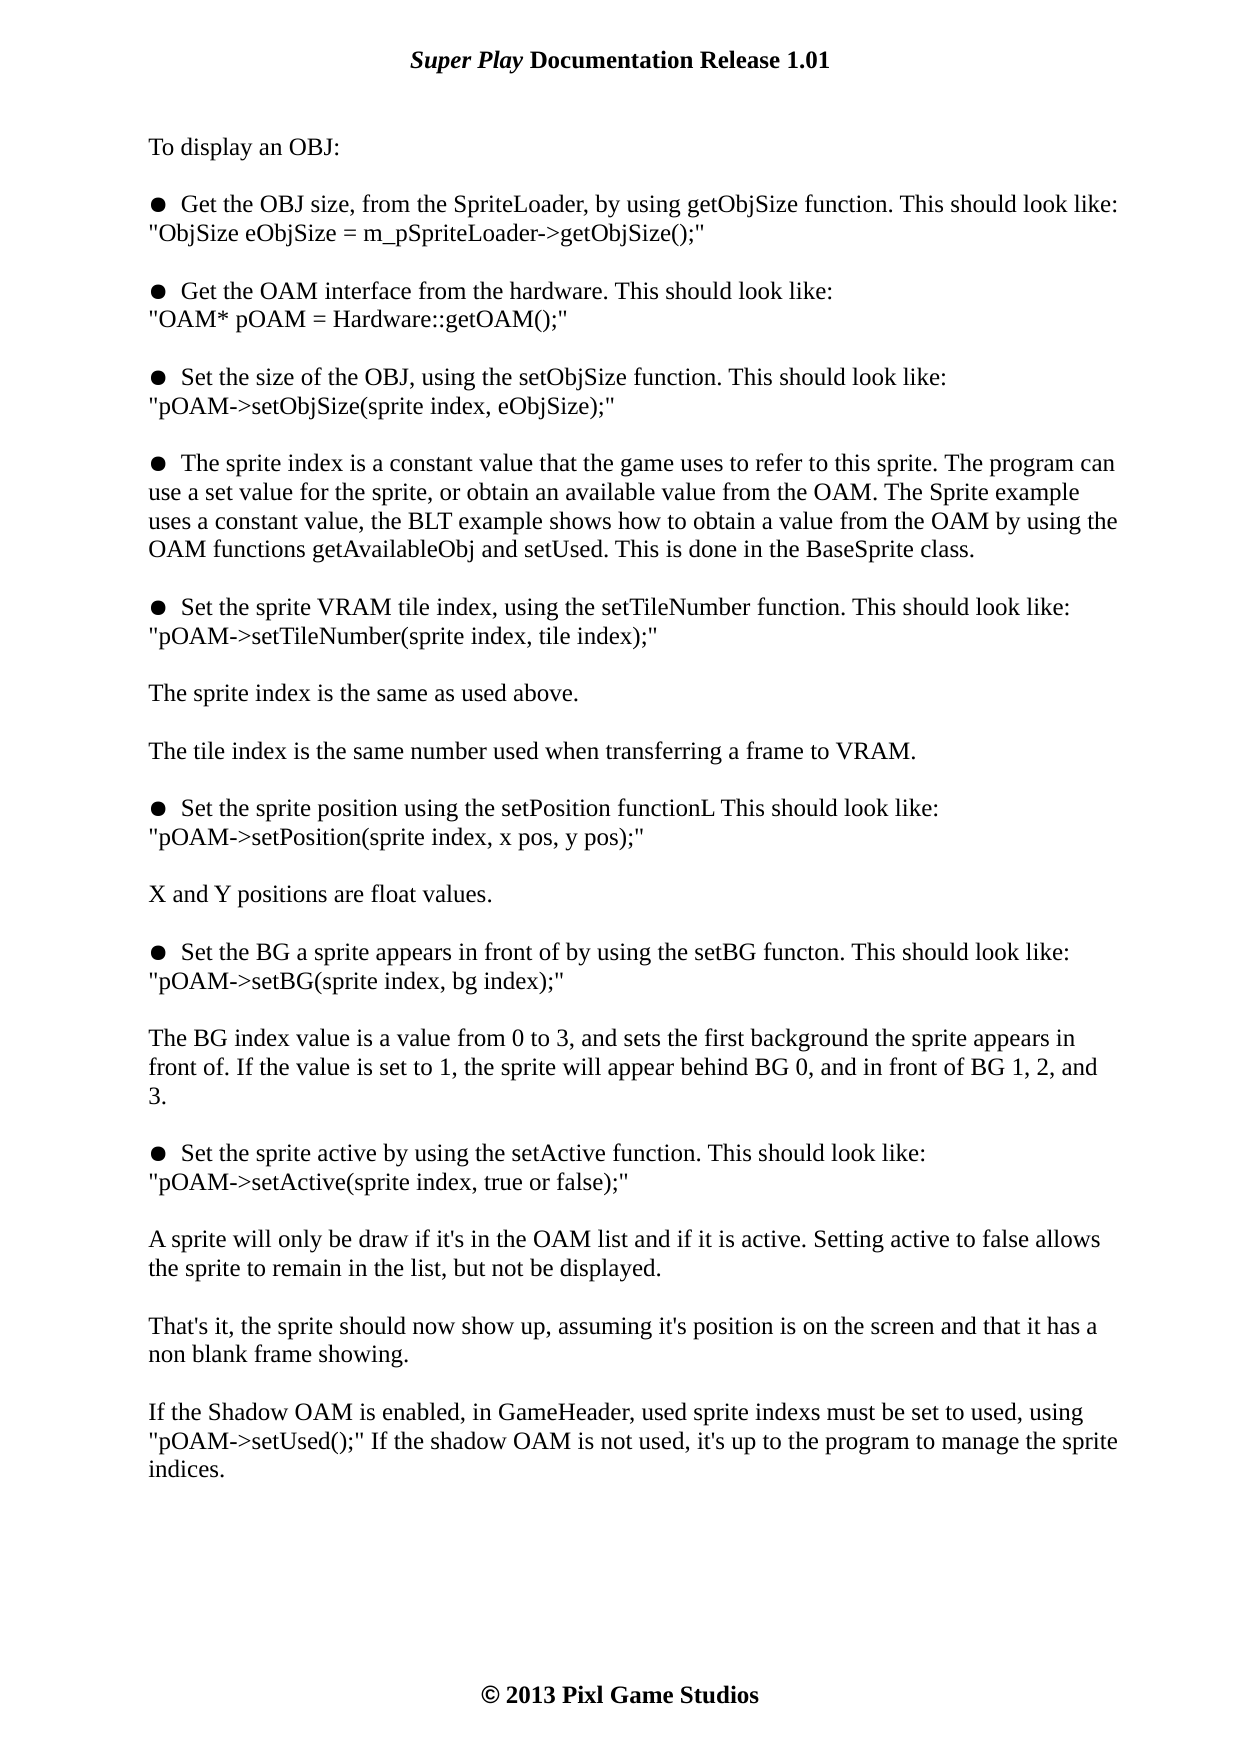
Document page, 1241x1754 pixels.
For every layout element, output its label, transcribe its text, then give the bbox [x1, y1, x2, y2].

list The BG index value is a value from 0 to 3, and sets the first background the sprite appears in front of. If the value is set to 1, the sprite will appear behind BG 0, and in front of BG 1, 2, and 3. [148, 1023, 1122, 1109]
list "pOAM->setPosition(sprite index, x pos, y pos);" [148, 822, 1122, 851]
text To display an OBJ: [148, 132, 1122, 161]
list "pOAM->setBG(sprite index, bg index);" [148, 966, 1122, 994]
list Get the OBJ size, from the SpriteLoader, by using getObjSize function. This should look like: [148, 189, 1122, 218]
text That's it, the sprite should now show up, assuming it's position is on the screen and that it has a non blank frame showing. [148, 1311, 1122, 1368]
list Set the sprite active by using the setActive function. This should look like: [148, 1138, 1122, 1167]
list X and Y positions are float values. [148, 879, 1122, 908]
list "pOAM->setActive(sprite index, true or false);" [148, 1167, 1122, 1196]
list "pOAM->setTileNumber(sprite index, tile index);" [148, 621, 1122, 649]
list A sprite will only be draw if it's in the OAM list and if it is active. Setting active to false allows the sprite to remain in the list, but not be displayed. [148, 1224, 1122, 1282]
text If the Shadow OAM is enabled, in GameHeader, used sprite indexs must be set to used, using "pOAM->setUsed();" If the shadow OAM is not used, it's up to the program to manage the sprite indices. [148, 1397, 1122, 1483]
list Set the BG a sprite appears in front of by using the setBG functon. This should look like: [148, 937, 1122, 966]
list "OAM* pOAM = Hardware::getOAM();" [148, 304, 1122, 333]
list Set the sprite position using the setPosition functionL This should look like: [148, 793, 1122, 822]
list Get the OAM interface from the hardware. This should look like: [148, 276, 1122, 304]
list The tile index is the same number used when transferring a frame to VRAM. [148, 736, 1122, 764]
list The sprite index is the same as used above. [148, 678, 1122, 707]
list Set the size of the OBJ, using the setObjSize function. This should look like: [148, 362, 1122, 391]
list Set the sprite VRAM tile index, using the setTileNumber function. This should look like: [148, 592, 1122, 621]
list The sprite index is a constant value that the game uses to refer to this sprite. The program can use a set value for the sprite, or obtain an available value from the OAM. The Sprite example uses a constant value, the BLT example shows how to obtain a value from the OAM by using the OAM functions getAvailableObj and setUsed. This is done in the BaseSprite class. [148, 448, 1122, 563]
list "ObjSize eObjSize = m_pSpriteLoader->getObjSize();" [148, 218, 1122, 247]
list "pOAM->setObjSize(sprite index, eObjSize);" [148, 391, 1122, 419]
